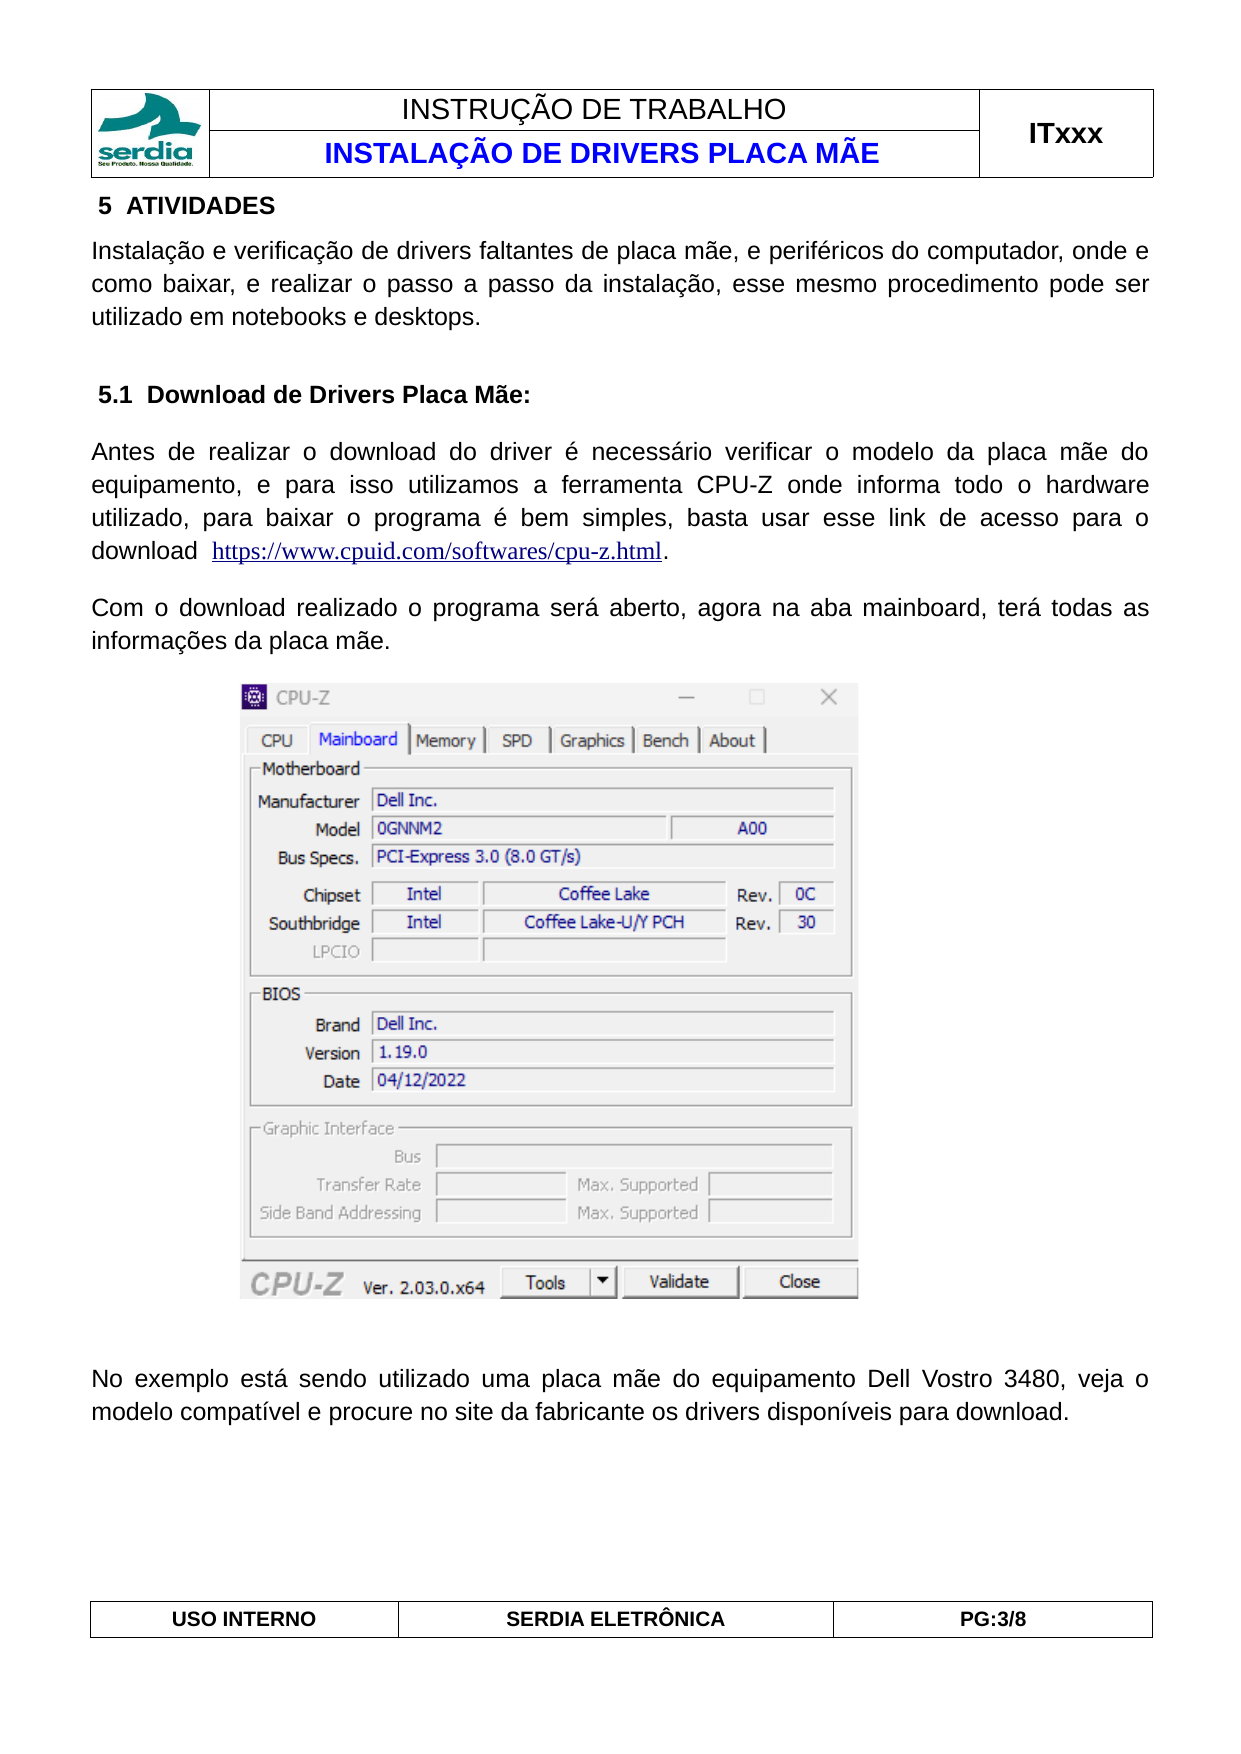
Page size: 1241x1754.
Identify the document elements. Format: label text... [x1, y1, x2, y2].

list ATIVIDADES [91, 191, 1151, 220]
list Download de Drivers Placa Mãe: [91, 380, 1151, 409]
text Com o download realizado o programa será aberto, agora na aba mainboard, terá todas as informações da placa mãe. [91, 593, 1151, 654]
text No exemplo está sendo utilizado uma placa mãe do equipamento Dell Vostro 3480, veja o modelo compatível e procure no site da fabricante os drivers disponíveis para download. [91, 1364, 1151, 1426]
list Antes de realizar o download do driver é necessário verificar o modelo da placa mãe do equipamento, e para isso utilizamos a ferramenta CPU-Z onde informa todo o hardware utilizado, para baixar o programa é bem simples, basta usar esse link de acesso para o download https://www.cpuid.com/softwares/cpu-z.html. [91, 437, 1151, 565]
picture [98, 93, 202, 167]
picture [239, 683, 859, 1299]
text Instalação e verificação de drivers faltantes de placa mãe, e periféricos do computador, onde e como baixar, e realizar o passo a passo da instalação, esse mesmo procedimento pode ser utilizado em notebooks e desktops. [91, 236, 1151, 331]
